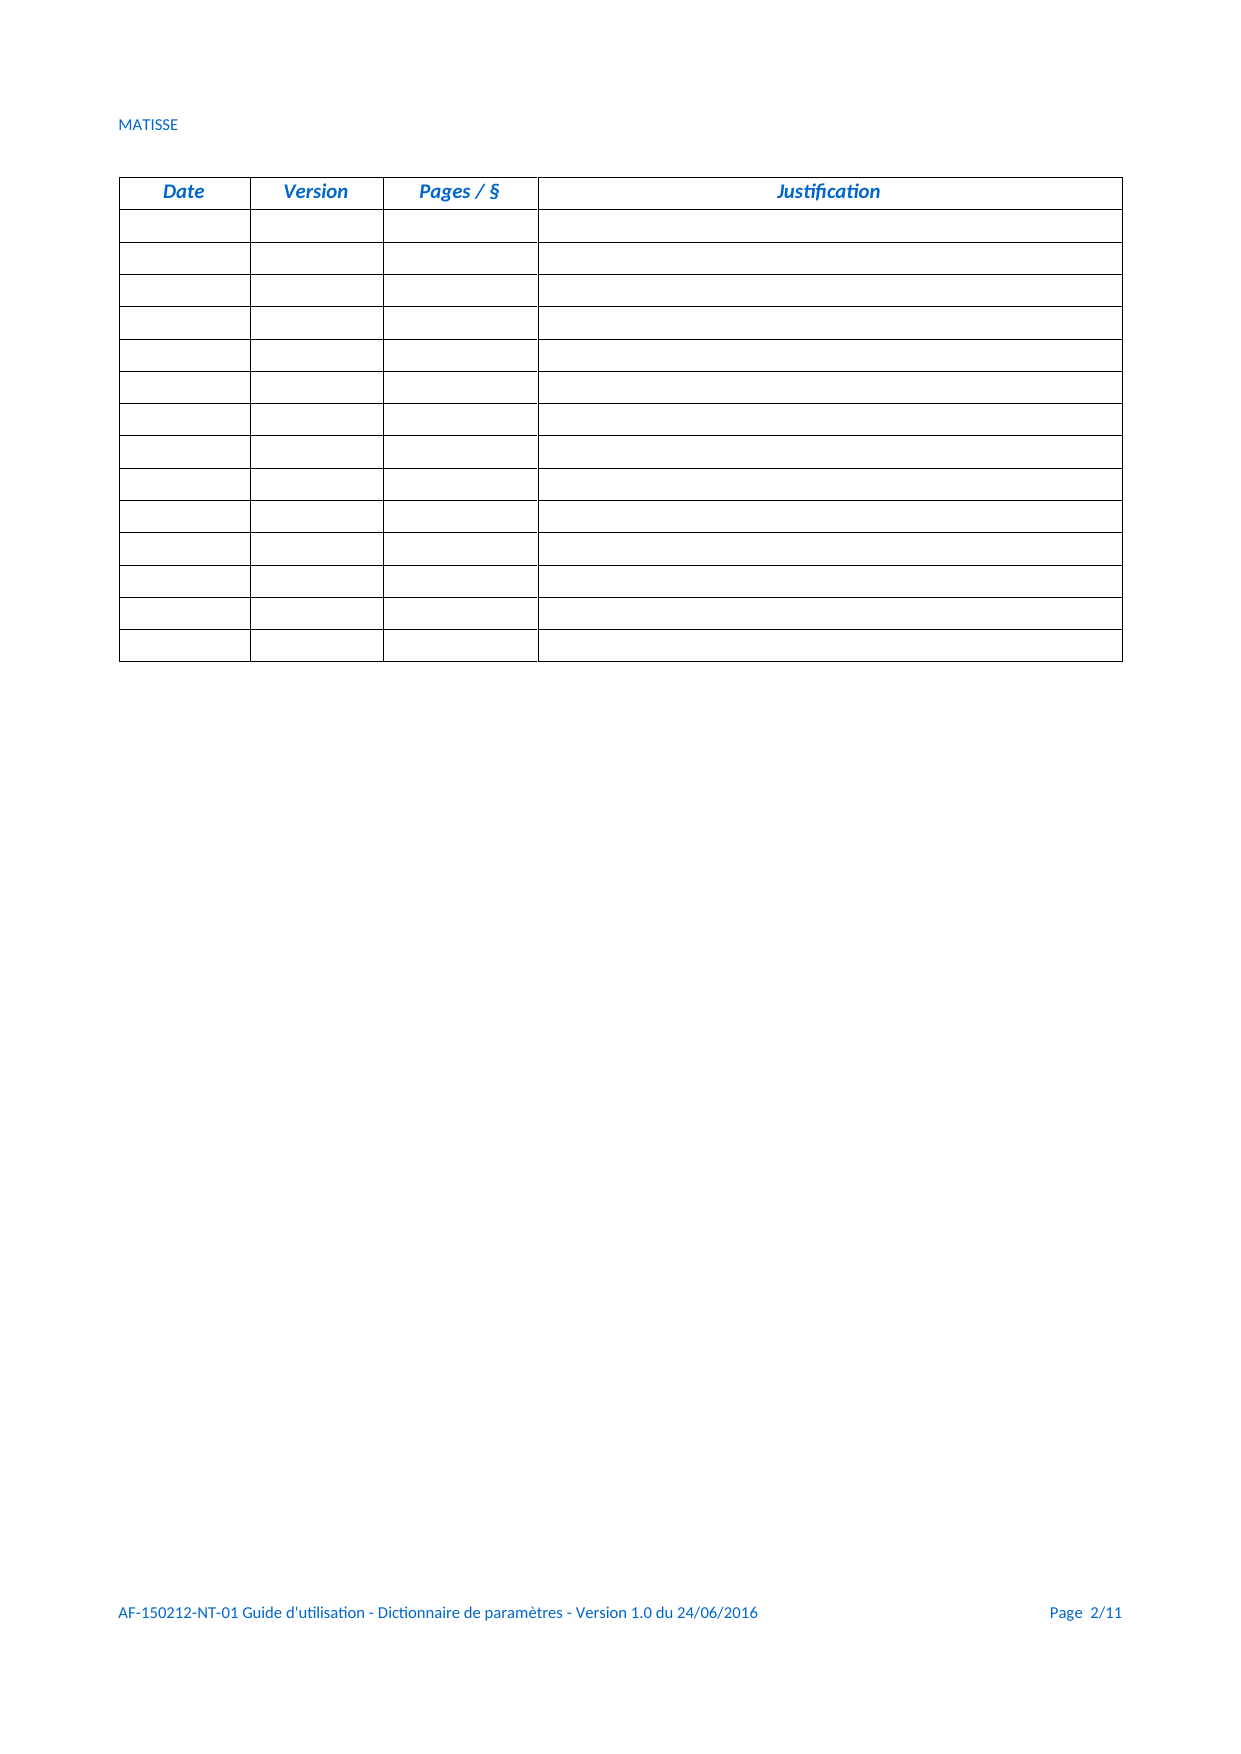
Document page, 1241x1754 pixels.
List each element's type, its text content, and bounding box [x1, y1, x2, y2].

table_cell [384, 533, 537, 565]
table_cell [120, 210, 250, 242]
table_header Date [120, 178, 250, 209]
table_cell [384, 372, 537, 403]
table_cell [384, 501, 537, 532]
table_cell [251, 598, 383, 629]
table_cell [251, 307, 383, 339]
table_cell [120, 243, 250, 274]
table_cell [384, 630, 537, 661]
table_cell [251, 533, 383, 565]
table_cell [384, 404, 537, 435]
table_cell [384, 469, 537, 500]
table_header Pages / § [384, 178, 537, 209]
table_cell [251, 630, 383, 661]
table_cell [384, 243, 537, 274]
table_cell [251, 436, 383, 468]
table_cell [251, 469, 383, 500]
table_cell [251, 372, 383, 403]
table_cell [120, 469, 250, 500]
table_cell [539, 404, 1122, 435]
table_cell [120, 436, 250, 468]
table_cell [120, 340, 250, 371]
table_cell [120, 404, 250, 435]
table_cell [384, 307, 537, 339]
table_cell [539, 436, 1122, 468]
table_cell [384, 436, 537, 468]
table_cell [120, 372, 250, 403]
table_cell [120, 566, 250, 597]
table_cell [539, 469, 1122, 500]
table_cell [539, 566, 1122, 597]
table_header Version [251, 178, 383, 209]
table_cell [539, 210, 1122, 242]
table_cell [384, 340, 537, 371]
table_cell [539, 533, 1122, 565]
table_header Justification [539, 178, 1122, 209]
table_cell [251, 404, 383, 435]
table_cell [539, 307, 1122, 339]
table_cell [539, 275, 1122, 306]
table_cell [120, 630, 250, 661]
table_cell [120, 275, 250, 306]
table_cell [251, 275, 383, 306]
table_cell [539, 340, 1122, 371]
table_cell [539, 598, 1122, 629]
table_cell [120, 307, 250, 339]
table_cell [384, 275, 537, 306]
table_cell [539, 243, 1122, 274]
table_cell [251, 566, 383, 597]
table_cell [120, 501, 250, 532]
table_cell [251, 340, 383, 371]
table_cell [384, 210, 537, 242]
table_cell [384, 598, 537, 629]
table_cell [539, 501, 1122, 532]
table_cell [539, 630, 1122, 661]
table_cell [539, 372, 1122, 403]
table_cell [120, 598, 250, 629]
table_cell [251, 243, 383, 274]
table_cell [251, 501, 383, 532]
table_cell [384, 566, 537, 597]
table_cell [251, 210, 383, 242]
table_cell [120, 533, 250, 565]
